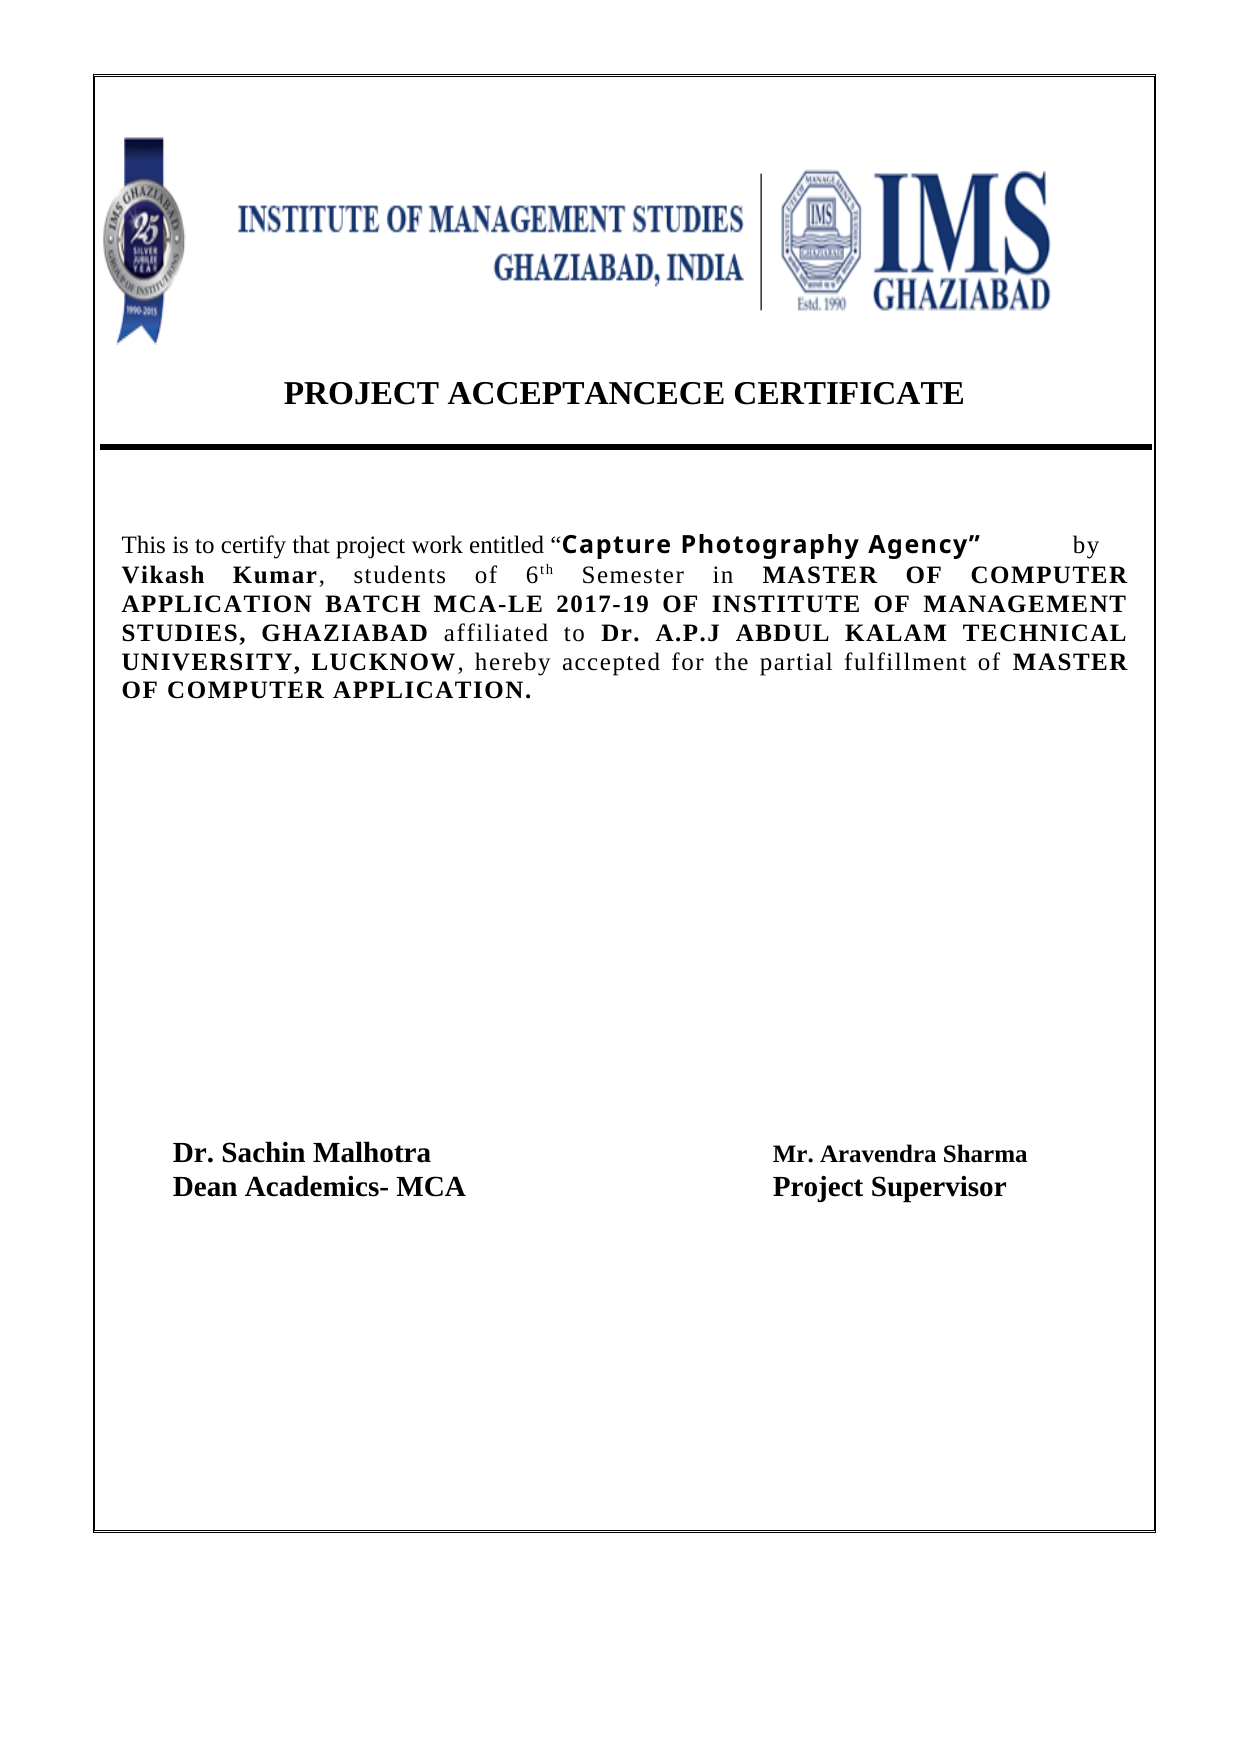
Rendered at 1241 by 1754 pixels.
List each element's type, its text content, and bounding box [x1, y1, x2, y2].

text Dean Academics- MCA Project Supervisor [98, 1169, 1151, 1203]
text This is to certify that project work entitled “Capture Photography Agency” by Vikash Kumar, students of 6th Semester in MASTER OF COMPUTER APPLICATION BATCH MCA-LE 2017-19 OF INSTITUTE OF MANAGEMENT STUDIES, GHAZIABAD affiliated to Dr. A.P.J ABDUL KALAM TECHNICAL UNIVERSITY, LUCKNOW, hereby accepted for the partial fulfillment of MASTER OF COMPUTER APPLICATION. [121, 527, 1127, 704]
text PROJECT ACCEPTANCECE CERTIFICATE [98, 373, 1151, 412]
picture [97, 137, 1073, 345]
text Dr. Sachin Malhotra Mr. Aravendra Sharma [98, 1136, 1151, 1169]
